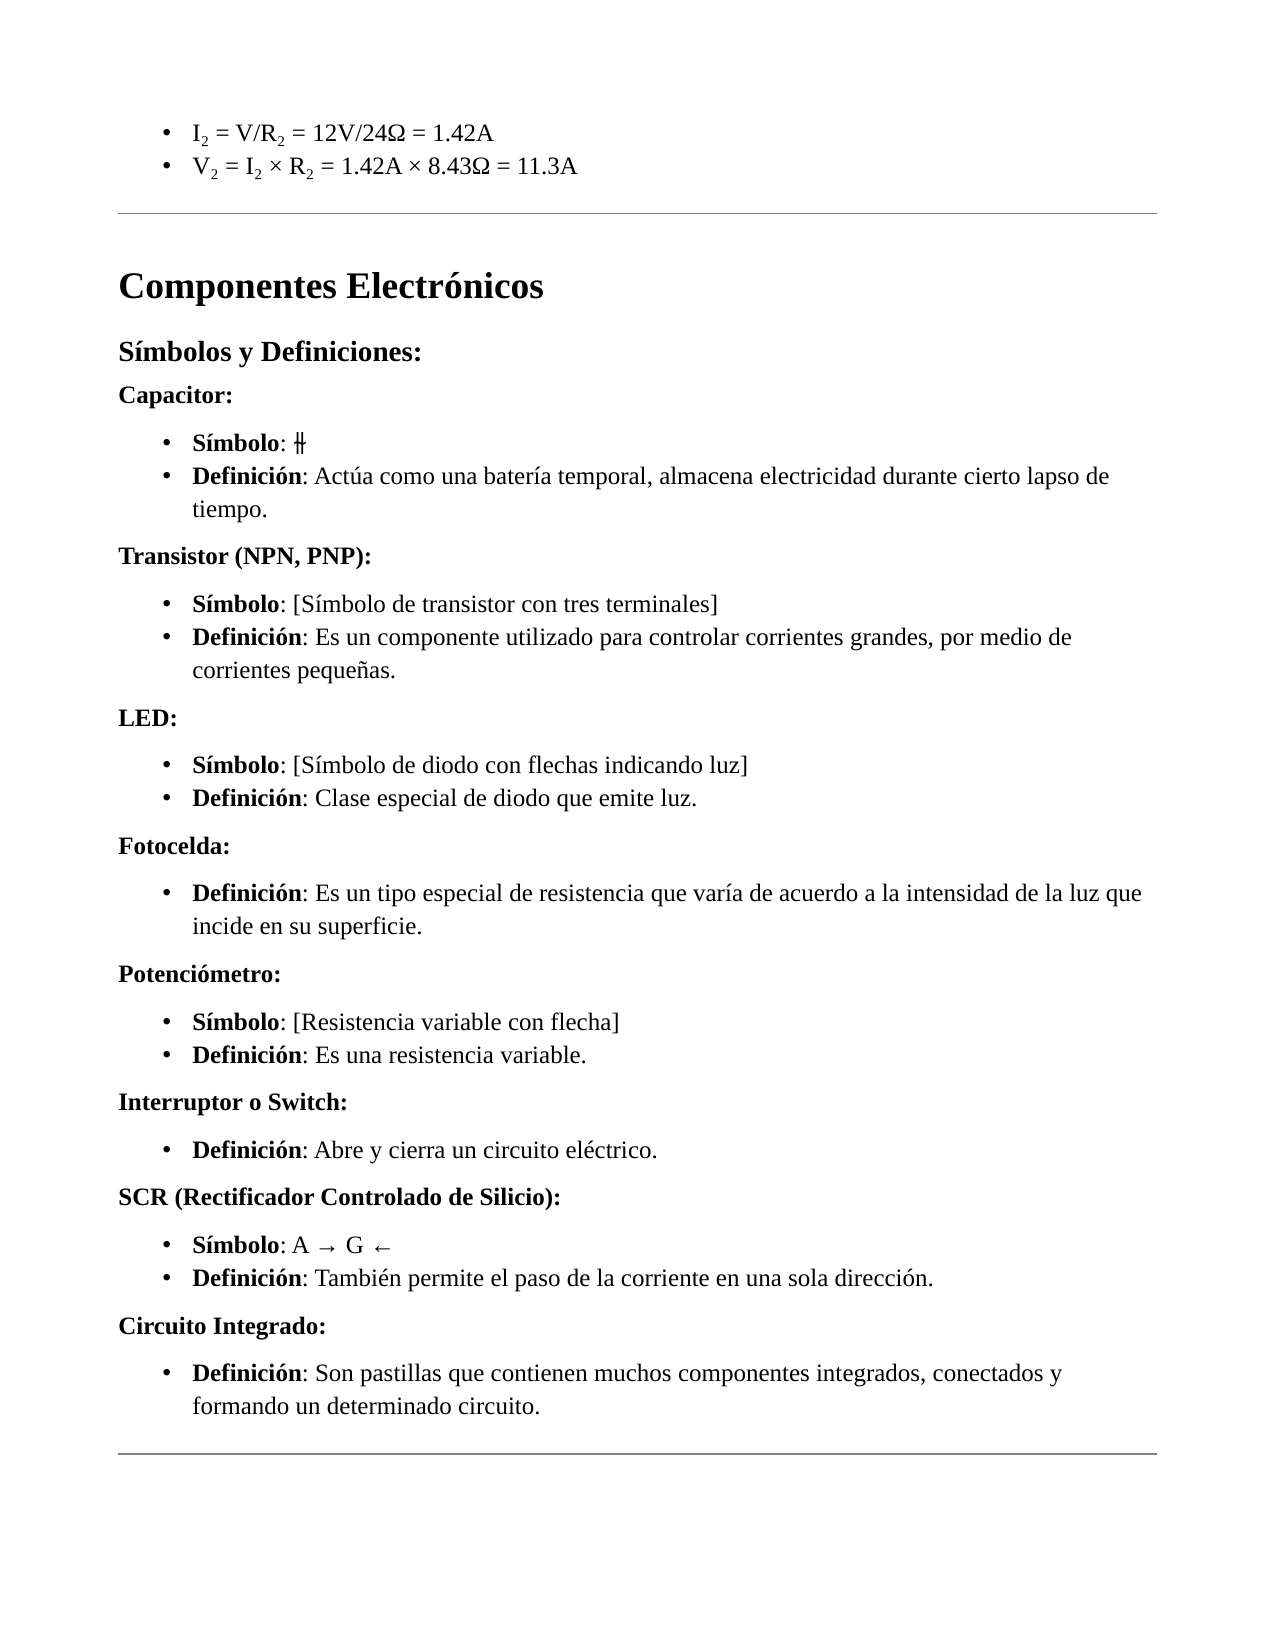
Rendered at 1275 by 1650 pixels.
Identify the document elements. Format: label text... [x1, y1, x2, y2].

list Símbolo: [Símbolo de transistor con tres terminales] [162, 589, 1157, 618]
list I₂ = V/R₂ = 12V/24Ω = 1.42A [162, 118, 1157, 147]
text Capacitor: [118, 380, 1157, 409]
list Símbolo: A → G ← [162, 1230, 1157, 1259]
list Definición: Son pastillas que contienen muchos componentes integrados, conectados y formando un determinado circuito. [162, 1358, 1157, 1420]
list Definición: Abre y cierra un circuito eléctrico. [162, 1135, 1157, 1164]
text Transistor (NPN, PNP): [118, 541, 1157, 570]
text Fotocelda: [118, 831, 1157, 859]
text SCR (Rectificador Controlado de Silicio): [118, 1182, 1157, 1211]
list Definición: Es un componente utilizado para controlar corrientes grandes, por medio de corrientes pequeñas. [162, 622, 1157, 684]
subtitle Componentes Electrónicos [118, 264, 1157, 307]
text Potenciómetro: [118, 959, 1157, 988]
list Símbolo: ⫳ [162, 428, 1157, 456]
list Definición: Actúa como una batería temporal, almacena electricidad durante cierto lapso de tiempo. [162, 461, 1157, 522]
text LED: [118, 703, 1157, 731]
text Interruptor o Switch: [118, 1087, 1157, 1116]
list Definición: También permite el paso de la corriente en una sola dirección. [162, 1263, 1157, 1292]
subtitle Símbolos y Definiciones: [118, 334, 1157, 368]
list Definición: Es una resistencia variable. [162, 1040, 1157, 1068]
list Símbolo: [Resistencia variable con flecha] [162, 1007, 1157, 1035]
text Circuito Integrado: [118, 1311, 1157, 1339]
list Definición: Es un tipo especial de resistencia que varía de acuerdo a la intensidad de la luz que incide en su superficie. [162, 878, 1157, 940]
list V₂ = I₂ × R₂ = 1.42A × 8.43Ω = 11.3A [162, 151, 1157, 180]
list Definición: Clase especial de diodo que emite luz. [162, 783, 1157, 812]
list Símbolo: [Símbolo de diodo con flechas indicando luz] [162, 750, 1157, 779]
